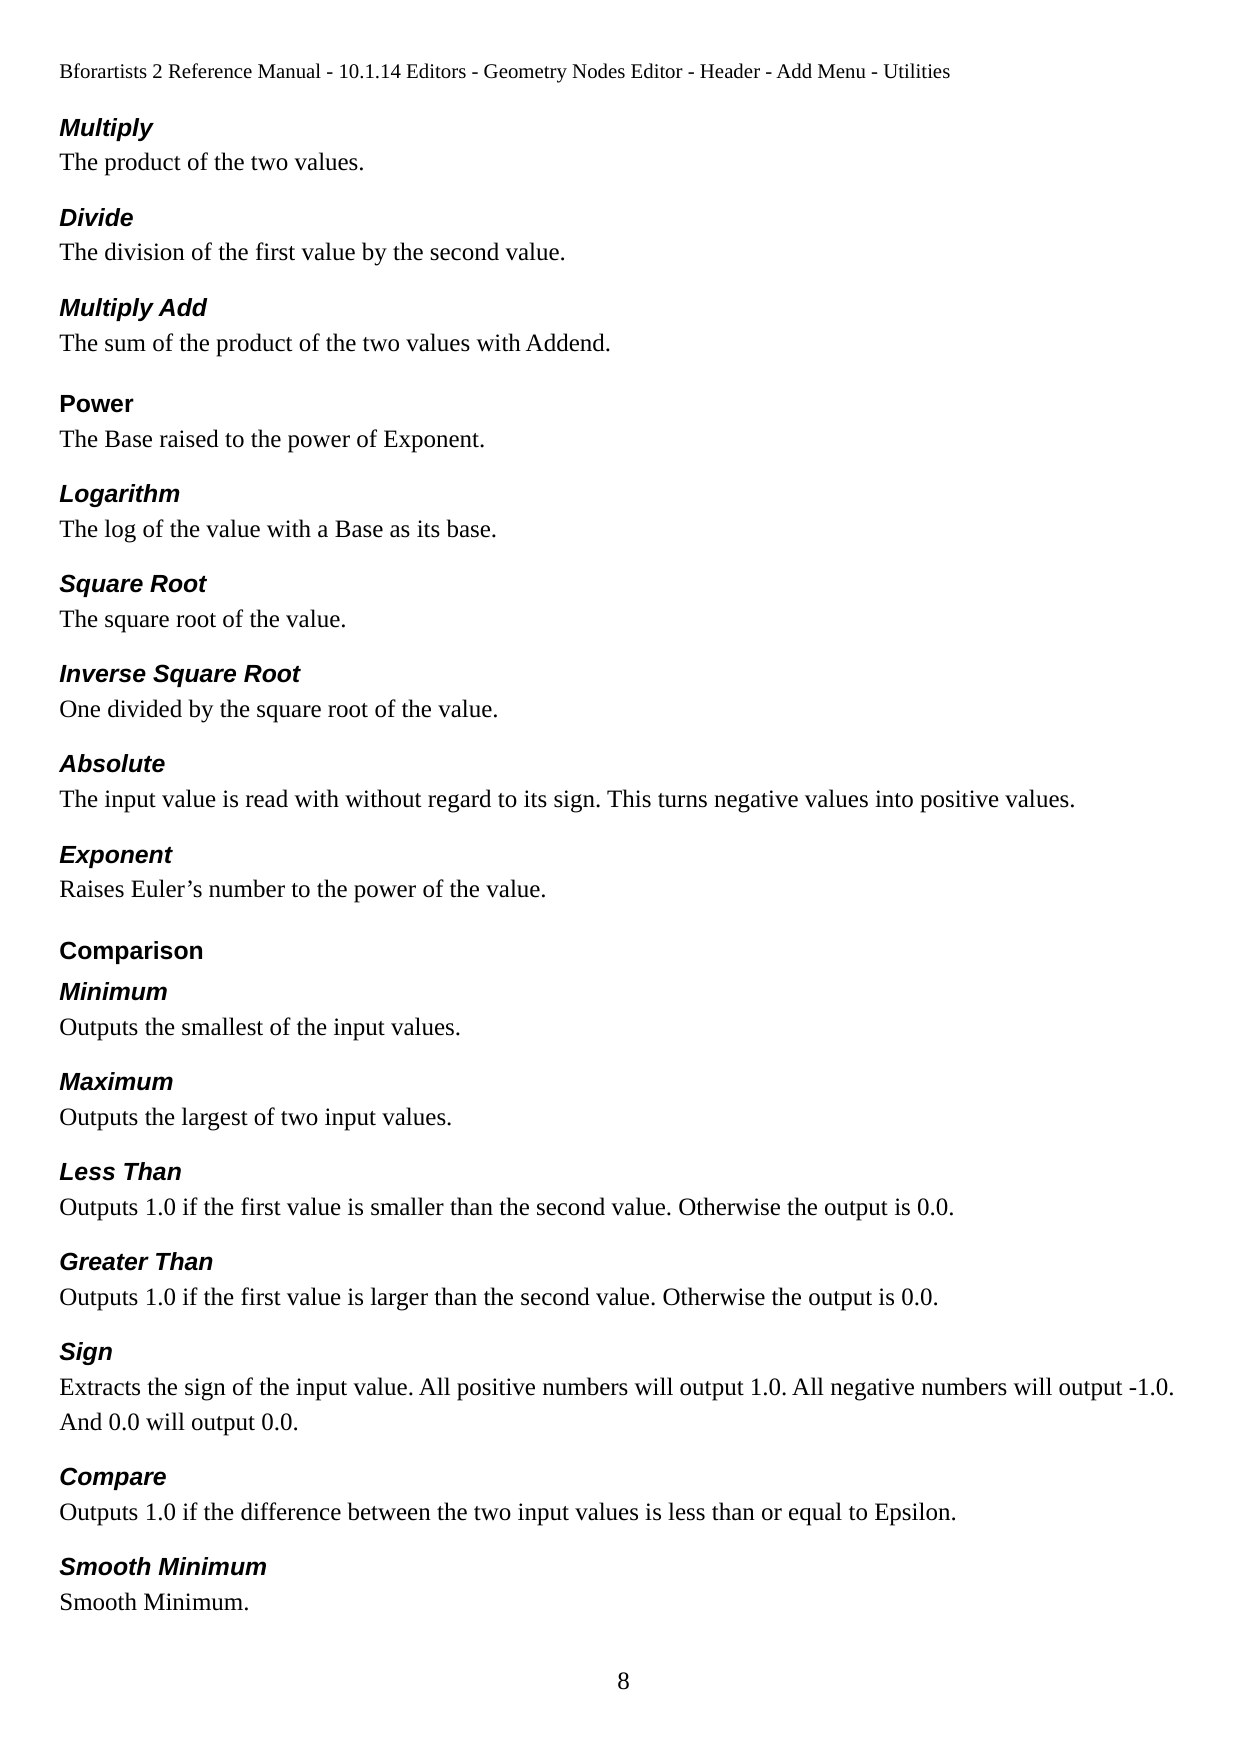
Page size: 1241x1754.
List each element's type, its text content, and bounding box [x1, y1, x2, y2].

text The Base raised to the power of Exponent. [59, 424, 1181, 453]
subtitle Minimum [59, 977, 1181, 1006]
subtitle Multiply Add [59, 293, 1181, 321]
subtitle Compare [59, 1462, 1181, 1491]
subtitle Sign [59, 1337, 1181, 1366]
subtitle Greater Than [59, 1247, 1181, 1276]
text Outputs 1.0 if the difference between the two input values is less than or equal to Epsilon. [59, 1497, 1181, 1526]
text Raises Euler’s number to the power of the value. [59, 874, 1181, 903]
subtitle Multiply [59, 113, 1181, 141]
subtitle Logarithm [59, 479, 1181, 508]
text One divided by the square root of the value. [59, 694, 1181, 723]
text The square root of the value. [59, 604, 1181, 633]
subtitle Absolute [59, 749, 1181, 778]
text The input value is read with without regard to its sign. This turns negative values into positive values. [59, 784, 1181, 813]
subtitle Inverse Square Root [59, 659, 1181, 688]
text Outputs 1.0 if the first value is smaller than the second value. Otherwise the output is 0.0. [59, 1192, 1181, 1221]
text Outputs 1.0 if the first value is larger than the second value. Otherwise the output is 0.0. [59, 1282, 1181, 1311]
text Outputs the largest of two input values. [59, 1102, 1181, 1131]
text Extracts the sign of the input value. All positive numbers will output 1.0. All negative numbers will output -1.0. And 0.0 will output 0.0. [59, 1372, 1181, 1436]
text Smooth Minimum. [59, 1587, 1181, 1616]
subtitle Maximum [59, 1067, 1181, 1096]
subtitle Square Root [59, 569, 1181, 598]
text The log of the value with a Base as its base. [59, 514, 1181, 543]
subtitle Exponent [59, 840, 1181, 868]
text Outputs the smallest of the input values. [59, 1012, 1181, 1041]
subtitle Power [59, 389, 1181, 418]
text The product of the two values. [59, 147, 1181, 176]
subtitle Less Than [59, 1157, 1181, 1186]
subtitle Smooth Minimum [59, 1552, 1181, 1581]
text The division of the first value by the second value. [59, 237, 1181, 266]
text The sum of the product of the two values with Addend. [59, 328, 1181, 356]
subtitle Divide [59, 203, 1181, 231]
subtitle Comparison [59, 936, 1181, 964]
